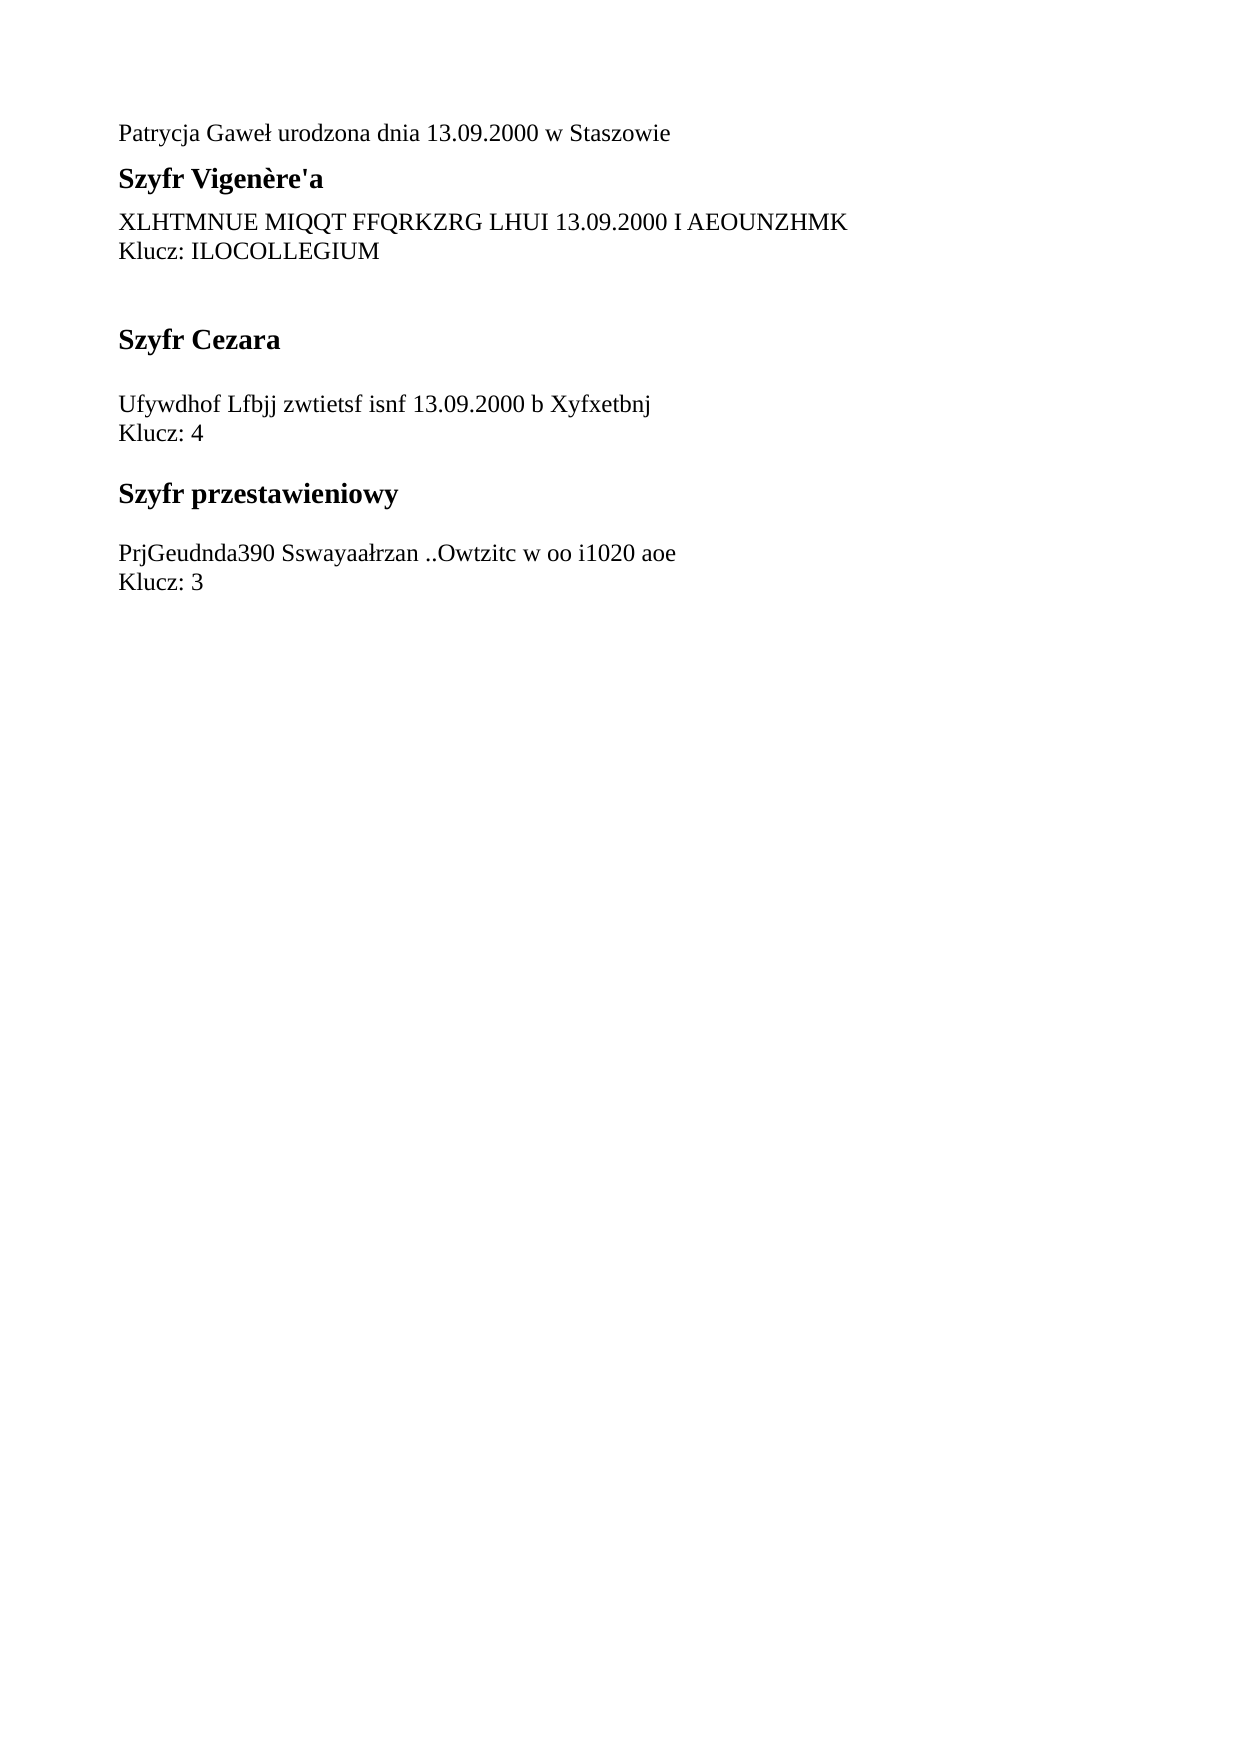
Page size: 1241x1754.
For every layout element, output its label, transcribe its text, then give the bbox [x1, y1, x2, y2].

text XLHTMNUE MIQQT FFQRKZRG LHUI 13.09.2000 I AEOUNZHMK [118, 207, 1122, 236]
text Klucz: ILOCOLLEGIUM [118, 236, 1122, 265]
text Ufywdhof Lfbjj zwtietsf isnf 13.09.2000 b Xyfxetbnj [118, 389, 1122, 418]
text Patrycja Gaweł urodzona dnia 13.09.2000 w Staszowie [118, 118, 1122, 147]
text Szyfr przestawieniowy [118, 476, 1122, 509]
text Klucz: 3 [118, 567, 1122, 596]
text Klucz: 4 [118, 418, 1122, 447]
text PrjGeudnda390 Sswayaałrzan ..Owtzitc w oo i1020 aoe [118, 538, 1122, 567]
subtitle Szyfr Vigenère'a [118, 161, 1122, 195]
text Szyfr Cezara [118, 322, 1122, 356]
